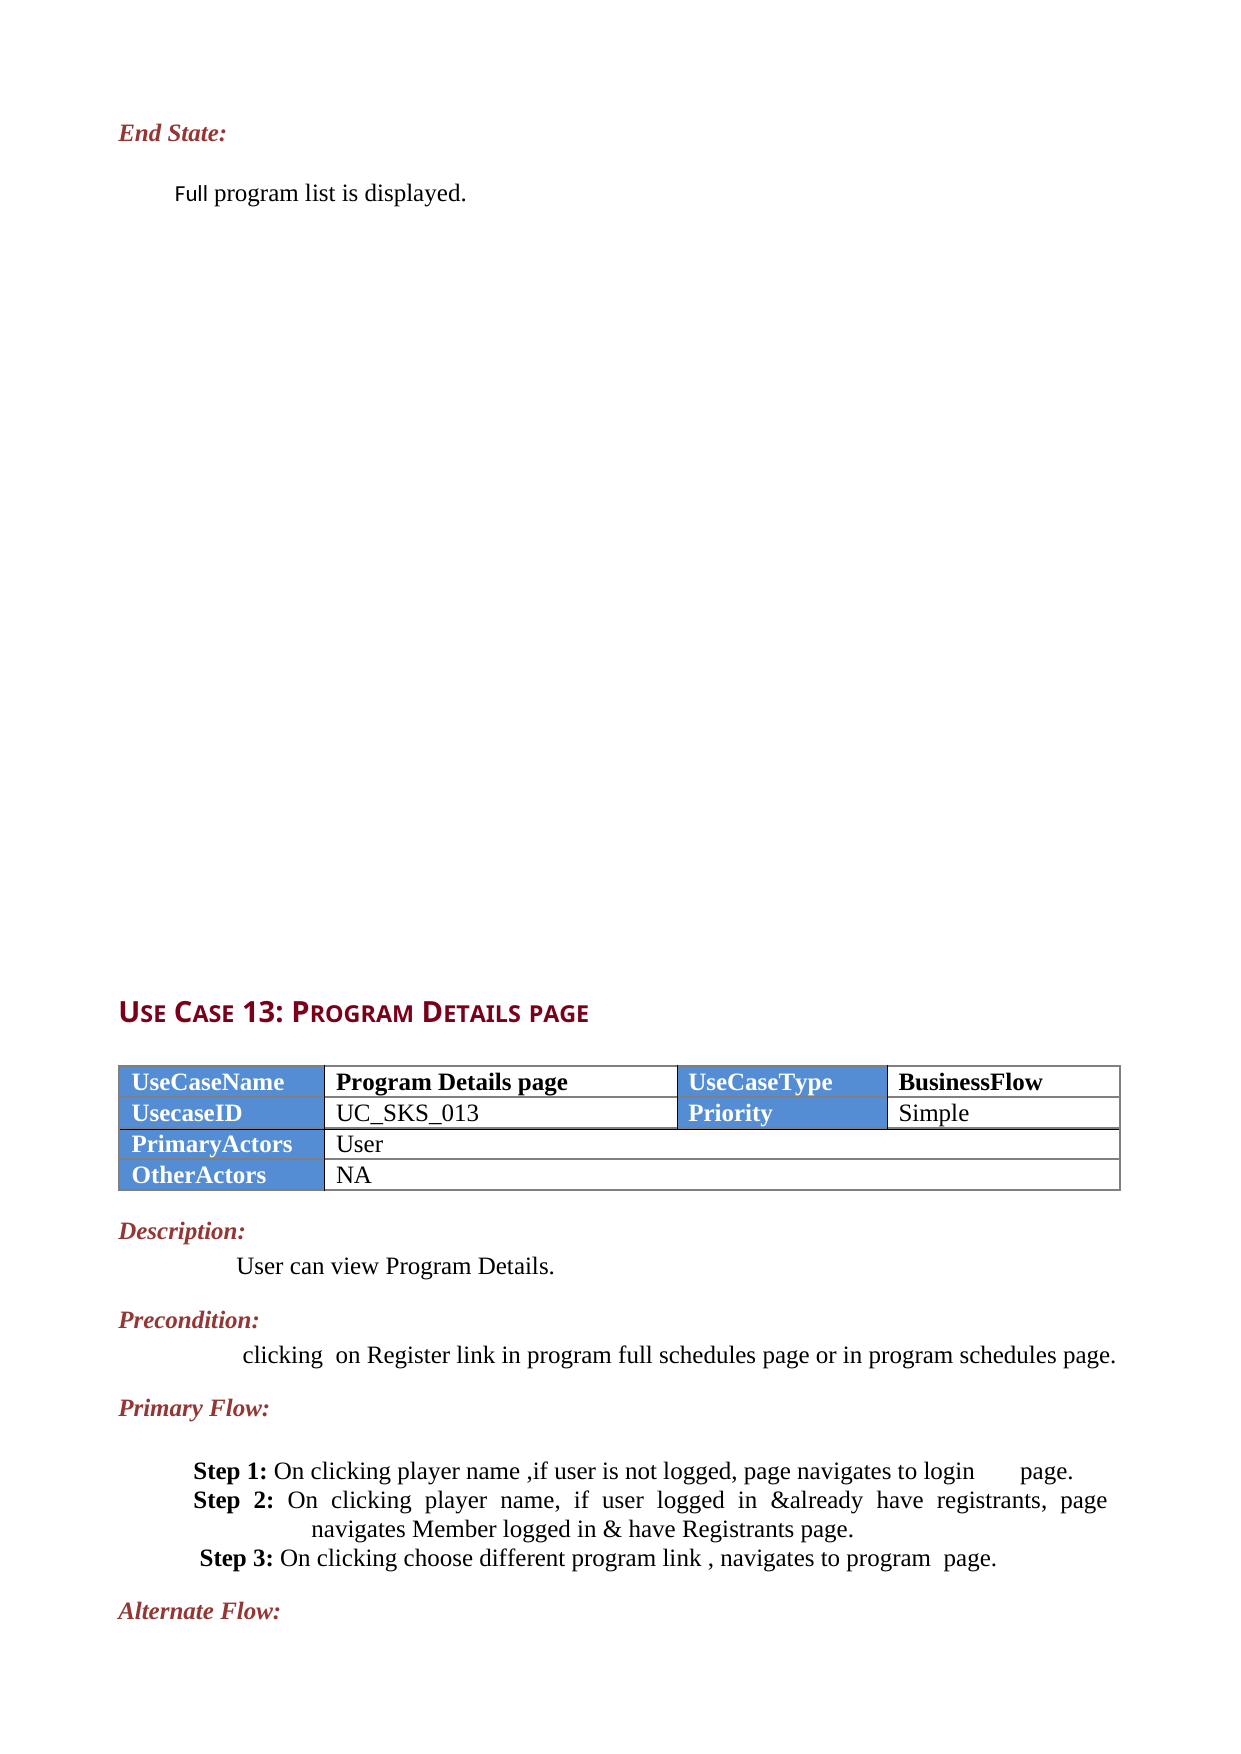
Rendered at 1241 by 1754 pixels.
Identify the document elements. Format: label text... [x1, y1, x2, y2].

table_header UseCaseType [678, 1067, 887, 1096]
text Step 1: On clicking player name ,if user is not logged, page navigates to login page. [193, 1456, 1122, 1485]
table_header UseCaseName [120, 1067, 324, 1096]
text Primary Flow: [118, 1393, 1122, 1422]
text Use Case 13: Program Details page [118, 991, 1122, 1031]
text End State: [118, 118, 1122, 147]
table_cell User [325, 1130, 1119, 1158]
table_cell Priority [678, 1098, 887, 1127]
table_cell UC_SKS_013 [325, 1098, 677, 1127]
text clicking on Register link in program full schedules page or in program schedules page. [118, 1340, 1122, 1368]
text Full program list is displayed. [118, 178, 1122, 207]
table_cell Simple [888, 1098, 1119, 1127]
table_cell OtherActors [120, 1160, 324, 1189]
text Precondition: [118, 1305, 1122, 1333]
table_header BusinessFlow [888, 1067, 1119, 1096]
text User can view Program Details. [118, 1251, 1122, 1280]
table_cell PrimaryActors [120, 1130, 324, 1158]
table_cell UsecaseID [120, 1098, 324, 1127]
text Description: [118, 1216, 1122, 1245]
text Alternate Flow: [118, 1596, 1122, 1625]
text Step 3: On clicking choose different program link , navigates to program page. [193, 1543, 1122, 1571]
table_cell NA [325, 1160, 1119, 1189]
table_header Program Details page [325, 1067, 677, 1096]
text Step 2: On clicking player name, if user logged in &already have registrants, page navigates Member logged in & have Registrants page. [193, 1485, 1122, 1543]
